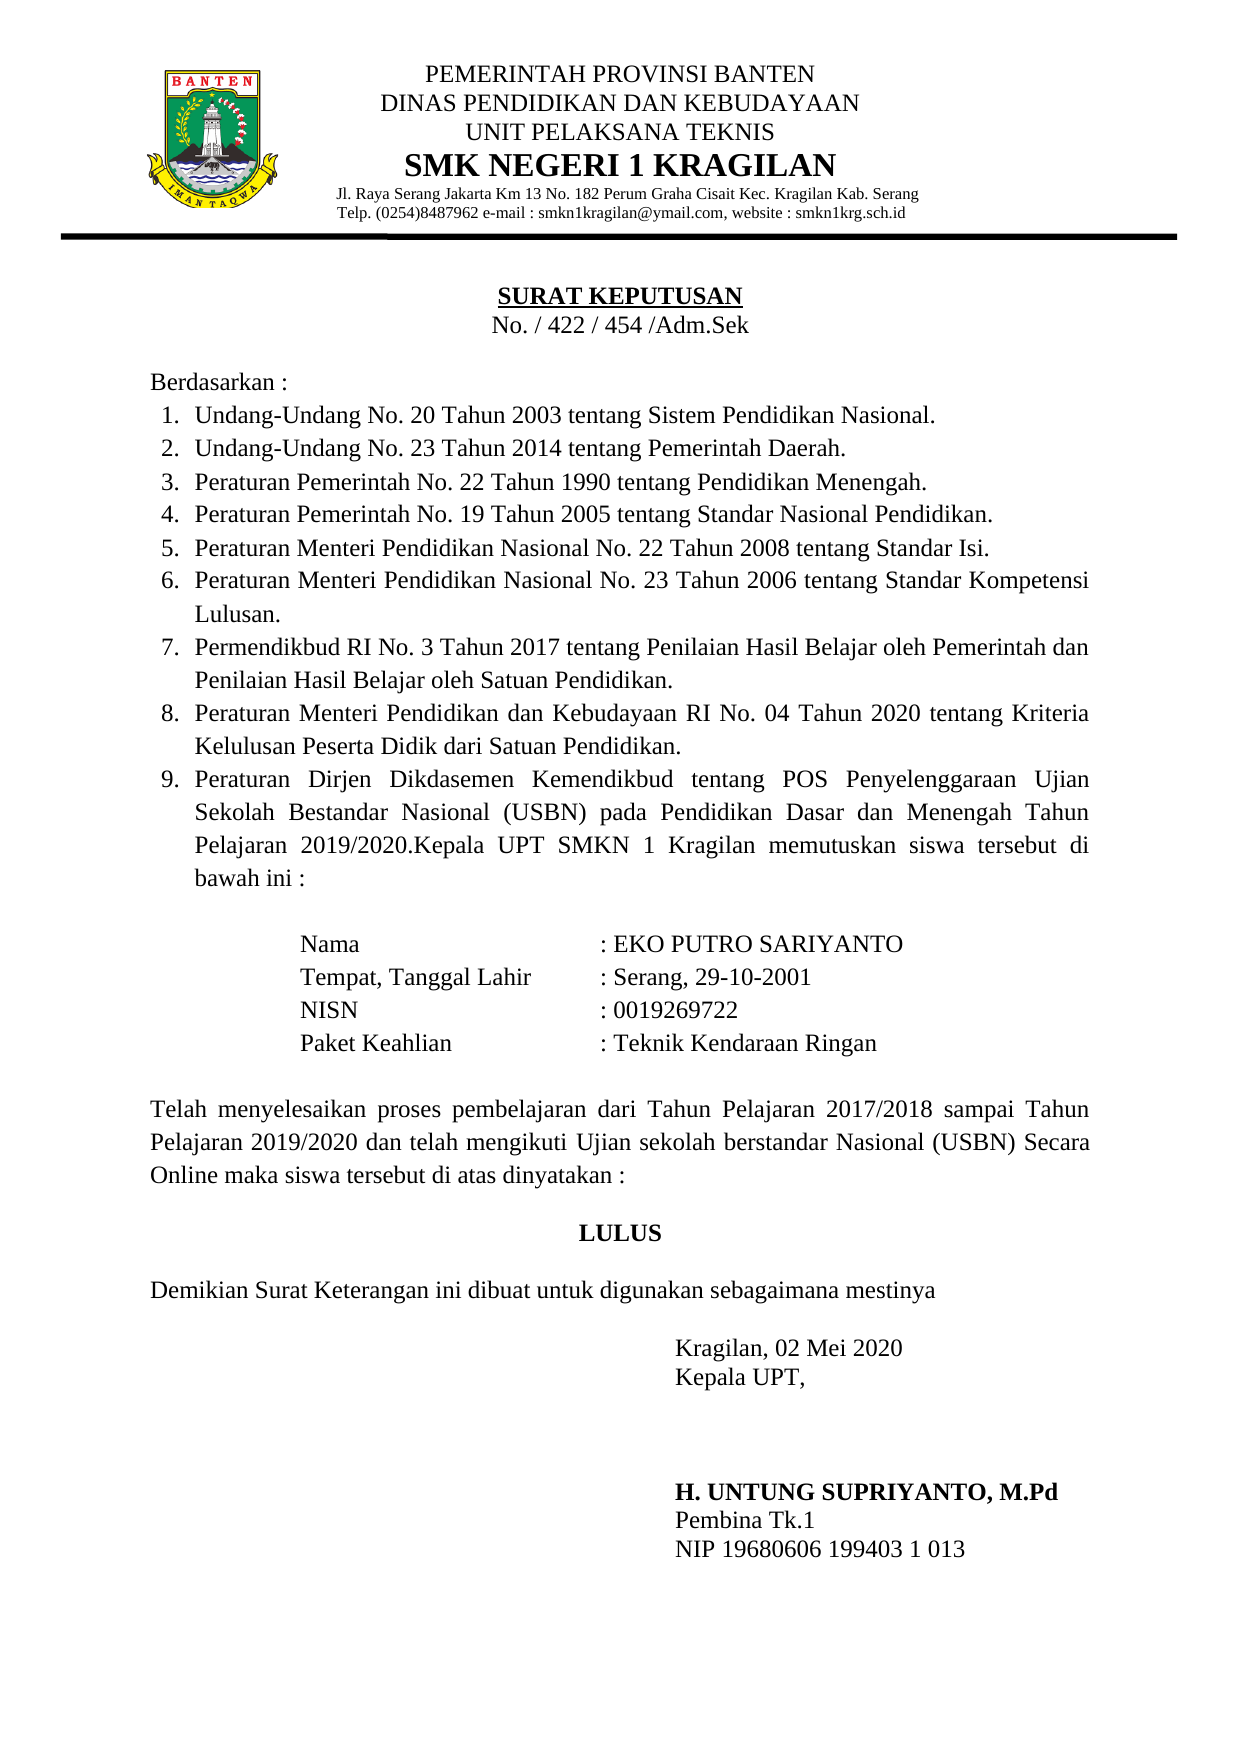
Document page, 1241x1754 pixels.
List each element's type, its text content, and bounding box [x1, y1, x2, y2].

list Peraturan Pemerintah No. 19 Tahun 2005 tentang Standar Nasional Pendidikan. [179, 499, 1090, 528]
list Peraturan Pemerintah No. 22 Tahun 1990 tentang Pendidikan Menengah. [179, 467, 1090, 495]
text LULUS [150, 1218, 1090, 1247]
text Nama : EKO PUTRO SARIYANTO [150, 929, 1090, 958]
text Paket Keahlian : Teknik Kendaraan Ringan [150, 1028, 1090, 1057]
picture [146, 70, 279, 208]
list Peraturan Menteri Pendidikan dan Kebudayaan RI No. 04 Tahun 2020 tentang Kriteria Kelulusan Peserta Didik dari Satuan Pendidikan. [179, 698, 1090, 759]
list Undang-Undang No. 23 Tahun 2014 tentang Pemerintah Daerah. [179, 433, 1090, 462]
text Kragilan, 02 Mei 2020 [150, 1333, 1090, 1362]
text No. / 422 / 454 /Adm.Sek [150, 310, 1090, 339]
text Kepala UPT, [150, 1362, 1090, 1391]
text SURAT KEPUTUSAN [150, 281, 1090, 310]
list Peraturan Menteri Pendidikan Nasional No. 22 Tahun 2008 tentang Standar Isi. [179, 533, 1090, 561]
text Telah menyelesaikan proses pembelajaran dari Tahun Pelajaran 2017/2018 sampai Tahun Pelajaran 2019/2020 dan telah mengikuti Ujian sekolah berstandar Nasional (USBN) Secara Online maka siswa tersebut di atas dinyatakan : [150, 1094, 1090, 1189]
text Tempat, Tanggal Lahir : Serang, 29-10-2001 [150, 962, 1090, 991]
list Peraturan Menteri Pendidikan Nasional No. 23 Tahun 2006 tentang Standar Kompetensi Lulusan. [179, 566, 1090, 627]
text Demikian Surat Keterangan ini dibuat untuk digunakan sebagaimana mestinya [150, 1276, 1090, 1304]
text Berdasarkan : [150, 367, 1090, 396]
list Permendikbud RI No. 3 Tahun 2017 tentang Penilaian Hasil Belajar oleh Pemerintah dan Penilaian Hasil Belajar oleh Satuan Pendidikan. [179, 632, 1090, 693]
text NIP 19680606 199403 1 013 [150, 1534, 1090, 1563]
text Pembina Tk.1 [150, 1506, 1090, 1534]
text NISN : 0019269722 [150, 995, 1090, 1024]
list Undang-Undang No. 20 Tahun 2003 tentang Sistem Pendidikan Nasional. [179, 401, 1090, 429]
list Peraturan Dirjen Dikdasemen Kemendikbud tentang POS Penyelenggaraan Ujian Sekolah Bestandar Nasional (USBN) pada Pendidikan Dasar dan Menengah Tahun Pelajaran 2019/2020.Kepala UPT SMKN 1 Kragilan memutuskan siswa tersebut di bawah ini : [179, 764, 1090, 892]
text H. UNTUNG SUPRIYANTO, M.Pd [150, 1477, 1090, 1506]
